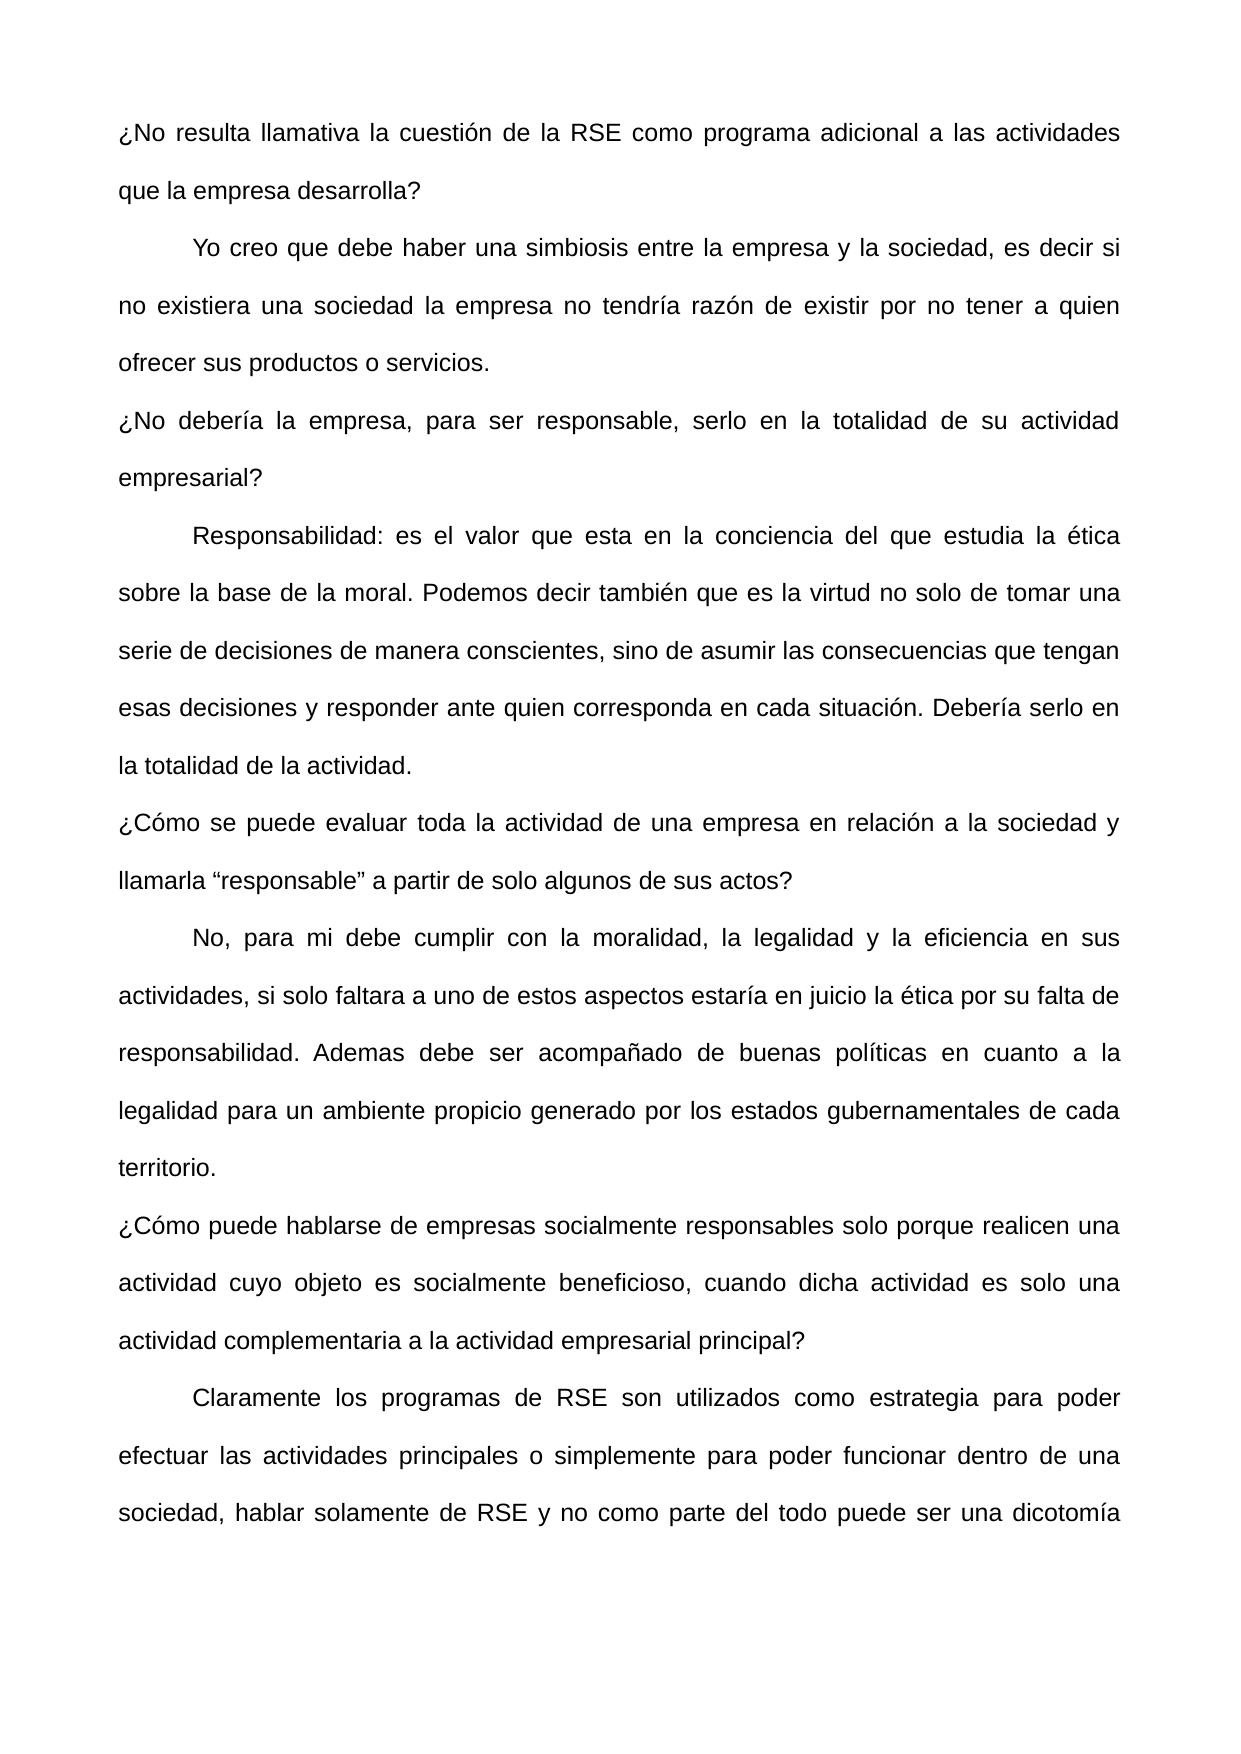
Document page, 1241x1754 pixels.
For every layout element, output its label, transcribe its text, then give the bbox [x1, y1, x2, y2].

text Responsabilidad: es el valor que esta en la conciencia del que estudia la ética sobre la base de la moral. Podemos decir también que es la virtud no solo de tomar una serie de decisiones de manera conscientes, sino de asumir las consecuencias que tengan esas decisiones y responder ante quien corresponda en cada situación. Debería serlo en la totalidad de la actividad. [118, 521, 1122, 779]
text ¿Cómo se puede evaluar toda la actividad de una empresa en relación a la sociedad y llamarla “responsable” a partir de solo algunos de sus actos? [118, 808, 1122, 894]
text ¿No debería la empresa, para ser responsable, serlo en la totalidad de su actividad empresarial? [118, 406, 1122, 492]
text ¿Cómo puede hablarse de empresas socialmente responsables solo porque realicen una actividad cuyo objeto es socialmente beneficioso, cuando dicha actividad es solo una actividad complementaria a la actividad empresarial principal? [118, 1211, 1122, 1354]
text Claramente los programas de RSE son utilizados como estrategia para poder efectuar las actividades principales o simplemente para poder funcionar dentro de una sociedad, hablar solamente de RSE y no como parte del todo puede ser una dicotomía [118, 1383, 1122, 1527]
text No, para mi debe cumplir con la moralidad, la legalidad y la eficiencia en sus actividades, si solo faltara a uno de estos aspectos estaría en juicio la ética por su falta de responsabilidad. Ademas debe ser acompañado de buenas políticas en cuanto a la legalidad para un ambiente propicio generado por los estados gubernamentales de cada territorio. [118, 923, 1122, 1182]
text ¿No resulta llamativa la cuestión de la RSE como programa adicional a las actividades que la empresa desarrolla? [118, 118, 1122, 204]
text Yo creo que debe haber una simbiosis entre la empresa y la sociedad, es decir si no existiera una sociedad la empresa no tendría razón de existir por no tener a quien ofrecer sus productos o servicios. [118, 233, 1122, 377]
